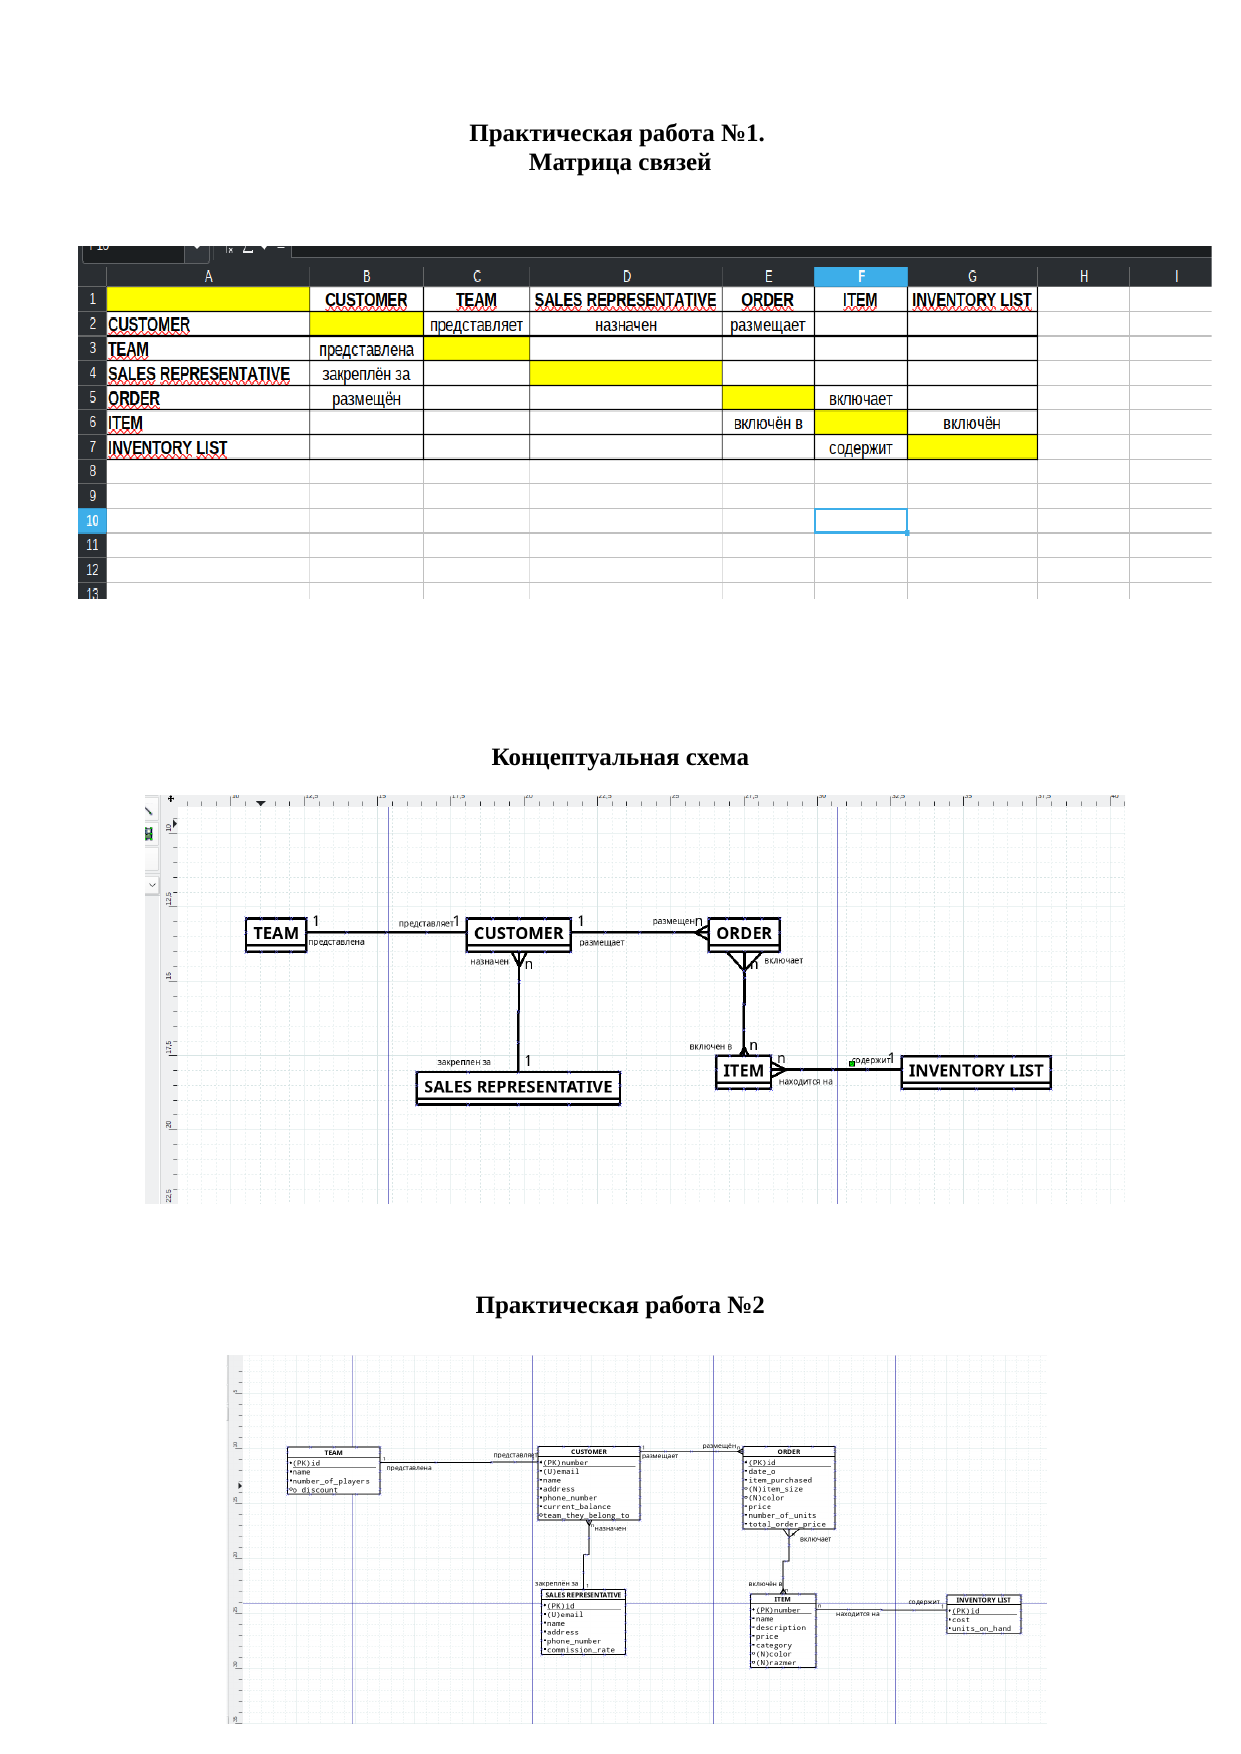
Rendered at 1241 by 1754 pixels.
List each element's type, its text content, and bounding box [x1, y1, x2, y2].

text Концептуальная схема [118, 742, 1122, 771]
picture [145, 795, 1125, 1204]
picture [98, 246, 1212, 599]
picture [226, 1355, 1047, 1724]
text Практическая работа №1. [118, 118, 1122, 147]
text Матрица связей [118, 147, 1122, 176]
text Практическая работа №2 [118, 1290, 1122, 1319]
